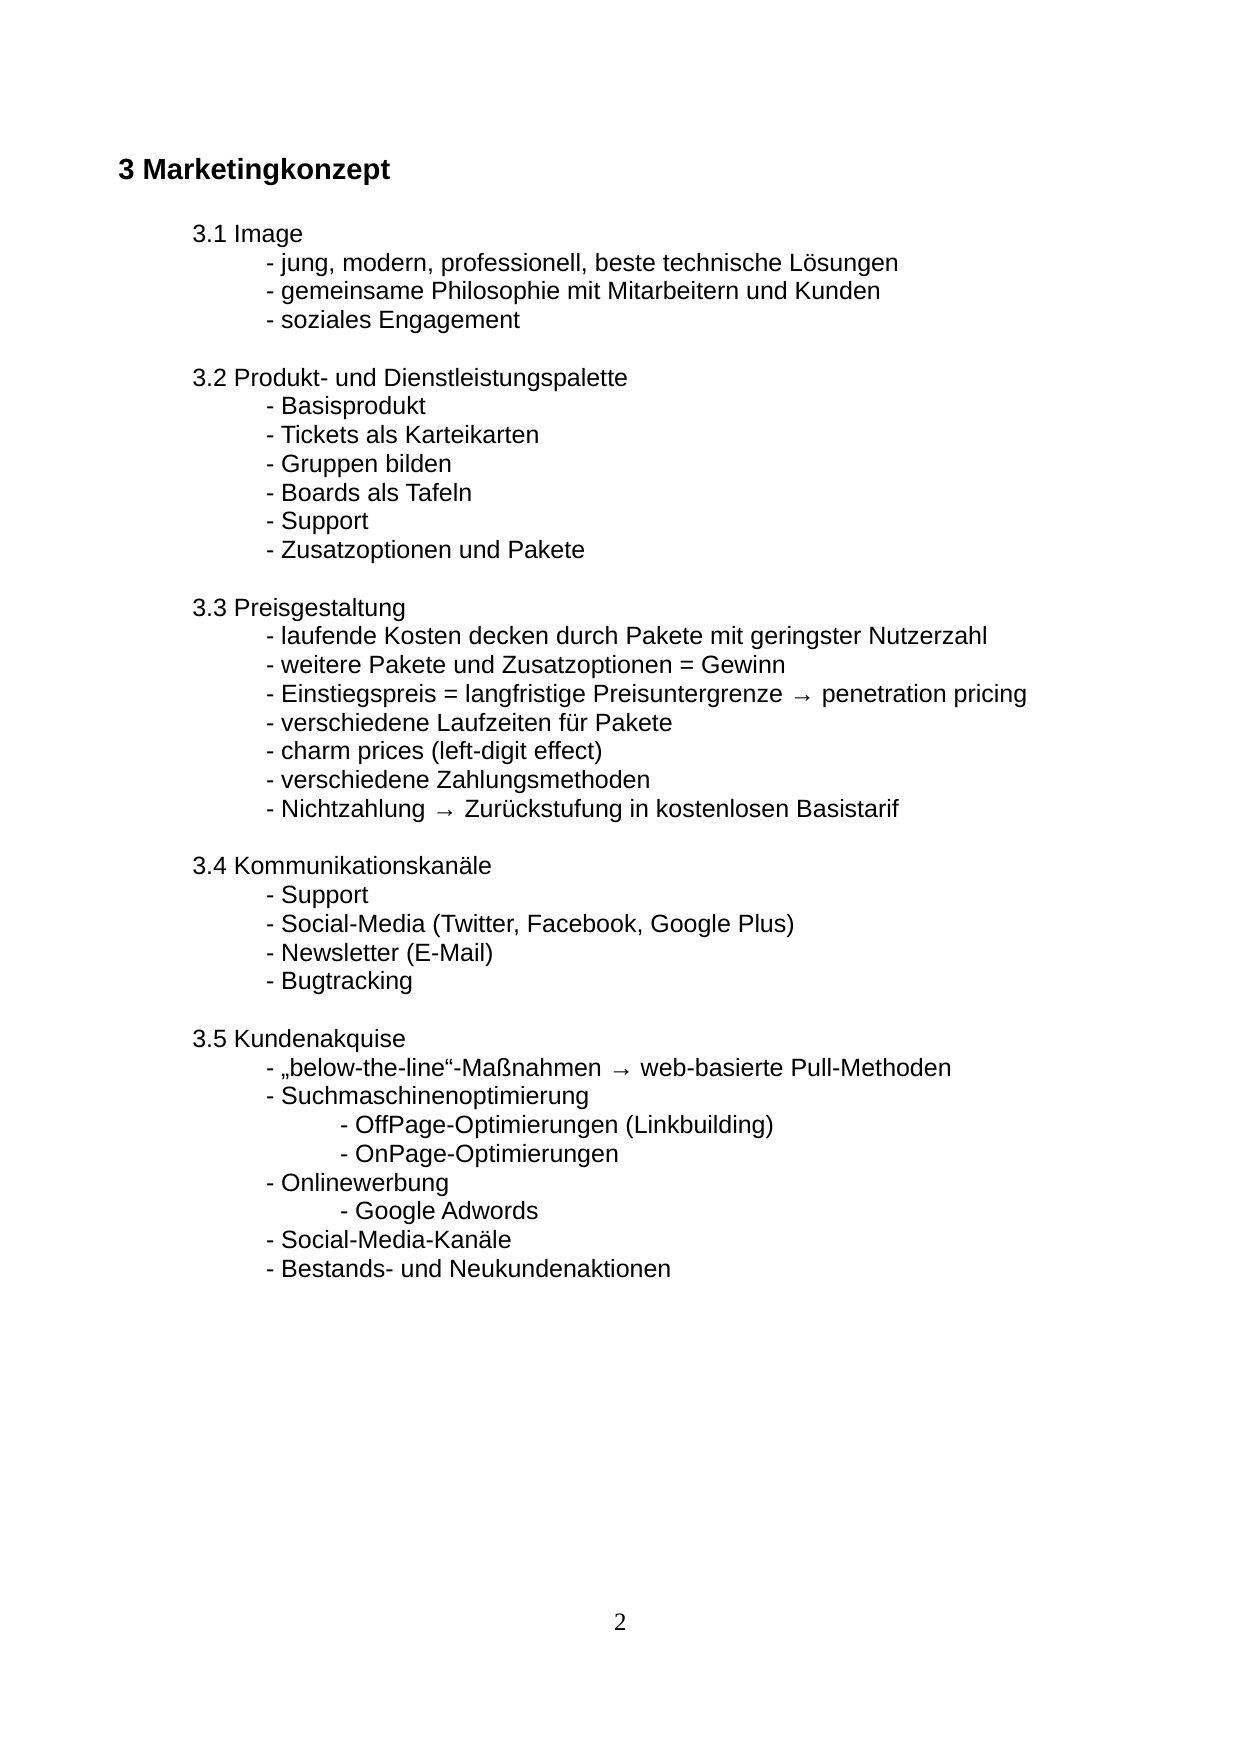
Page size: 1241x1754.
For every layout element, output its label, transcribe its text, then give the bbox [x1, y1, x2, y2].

text - gemeinsame Philosophie mit Mitarbeitern und Kunden [118, 276, 1122, 305]
text - Suchmaschinenoptimierung [118, 1081, 1122, 1110]
text 3 Marketingkonzept [118, 152, 1122, 185]
text - Basisprodukt [118, 391, 1122, 420]
text - verschiedene Zahlungsmethoden [118, 765, 1122, 794]
text 3.4 Kommunikationskanäle [118, 851, 1122, 880]
text - Gruppen bilden [118, 449, 1122, 477]
text 3.3 Preisgestaltung [118, 592, 1122, 621]
text - soziales Engagement [118, 305, 1122, 334]
text - charm prices (left-digit effect) [118, 736, 1122, 765]
text - weitere Pakete und Zusatzoptionen = Gewinn [118, 650, 1122, 679]
text - Tickets als Karteikarten [118, 420, 1122, 449]
text - laufende Kosten decken durch Pakete mit geringster Nutzerzahl [118, 621, 1122, 650]
text - Google Adwords [118, 1196, 1122, 1225]
text - Zusatzoptionen und Pakete [118, 535, 1122, 564]
text - verschiedene Laufzeiten für Pakete [118, 707, 1122, 736]
text 3.2 Produkt- und Dienstleistungspalette [118, 362, 1122, 391]
text - Onlinewerbung [118, 1167, 1122, 1196]
text - OnPage-Optimierungen [118, 1139, 1122, 1167]
text - Bugtracking [118, 966, 1122, 995]
text - Social-Media-Kanäle [118, 1225, 1122, 1254]
text 3.5 Kundenakquise [118, 1024, 1122, 1052]
text - Support [118, 880, 1122, 909]
text - „below-the-line“-Maßnahmen → web-basierte Pull-Methoden [118, 1052, 1122, 1081]
text - Boards als Tafeln [118, 477, 1122, 506]
text - Nichtzahlung → Zurückstufung in kostenlosen Basistarif [118, 794, 1122, 822]
text - Social-Media (Twitter, Facebook, Google Plus) [118, 909, 1122, 937]
text - OffPage-Optimierungen (Linkbuilding) [118, 1110, 1122, 1139]
text 3.1 Image [118, 219, 1122, 247]
text - Bestands- und Neukundenaktionen [118, 1254, 1122, 1282]
text - Support [118, 506, 1122, 535]
text - Einstiegspreis = langfristige Preisuntergrenze → penetration pricing [118, 679, 1122, 707]
text - jung, modern, professionell, beste technische Lösungen [118, 247, 1122, 276]
text - Newsletter (E-Mail) [118, 937, 1122, 966]
